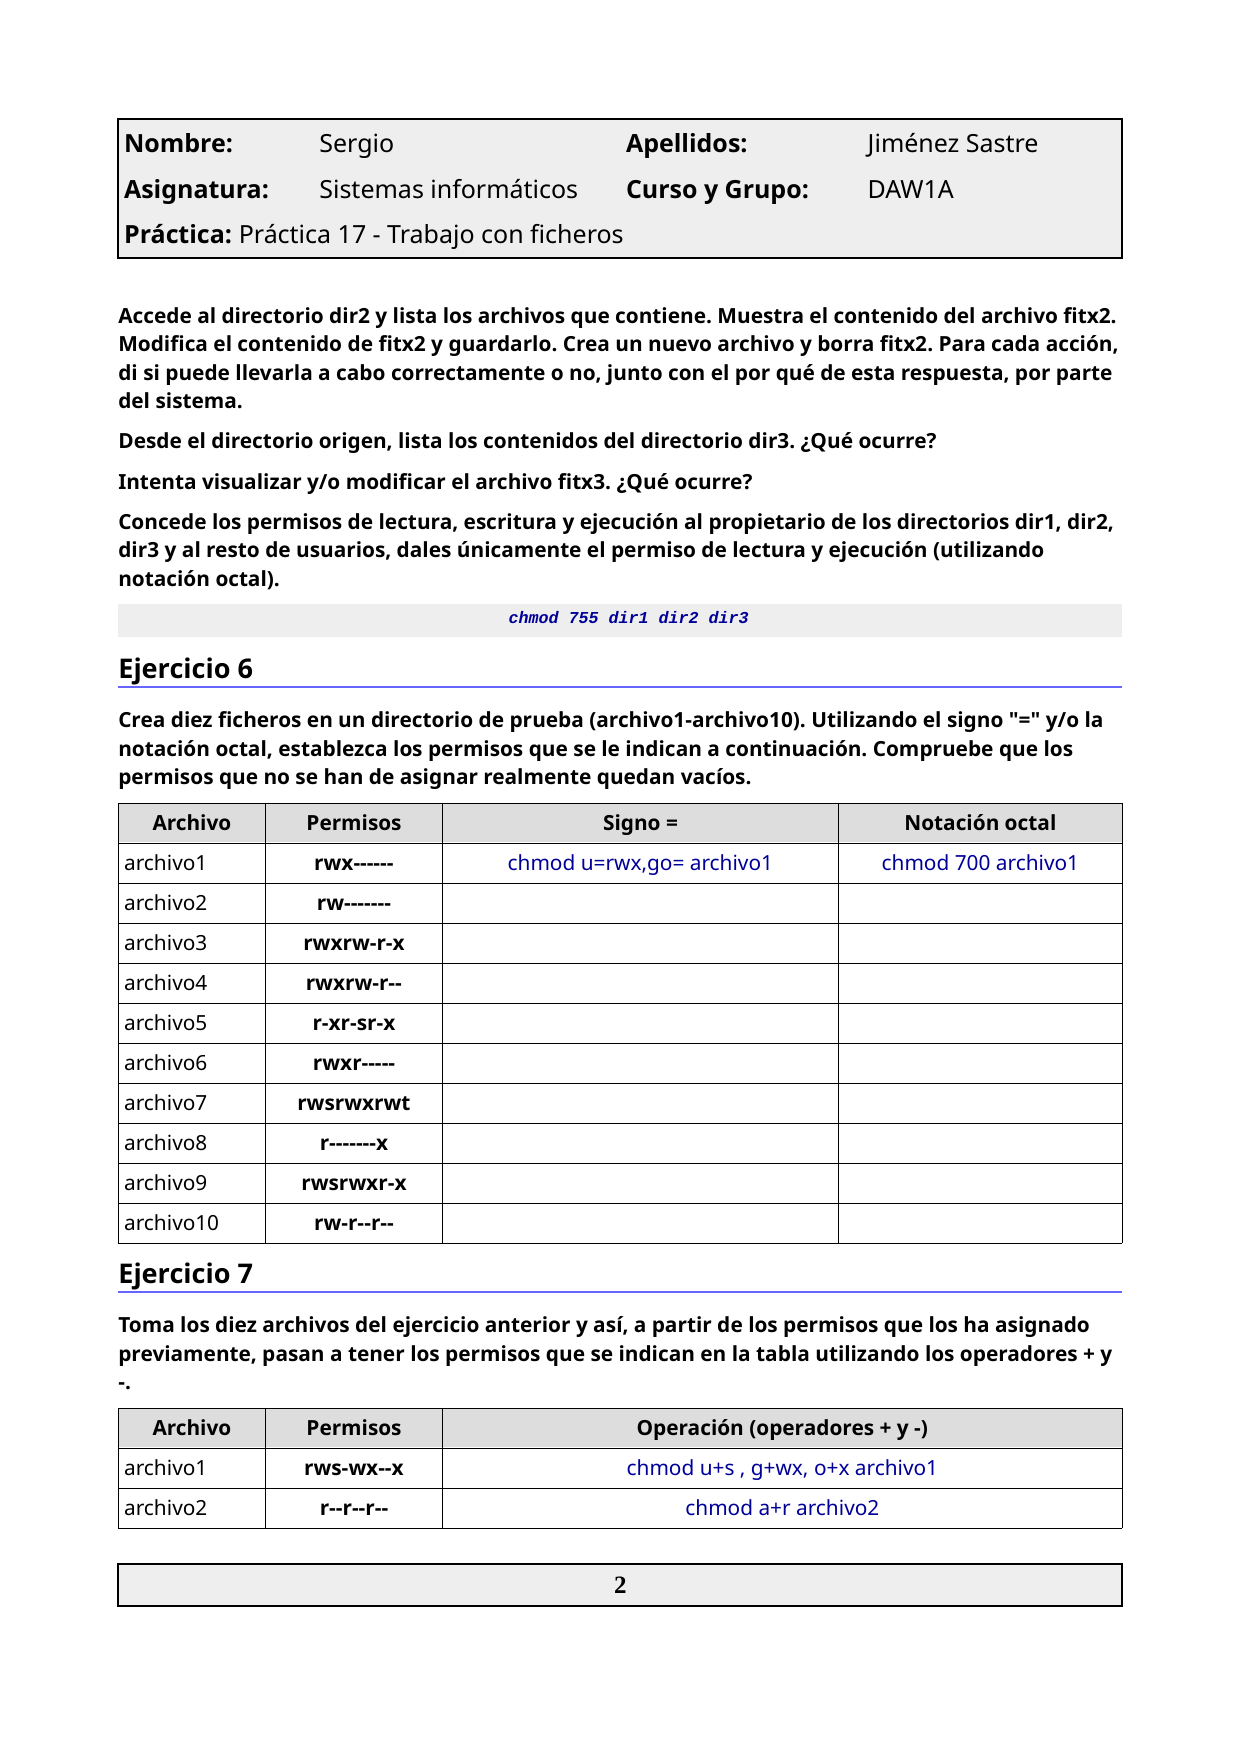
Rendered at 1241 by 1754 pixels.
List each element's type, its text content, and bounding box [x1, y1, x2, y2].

table_cell archivo9 [119, 1164, 265, 1202]
table_header [118, 688, 1122, 705]
table_cell [839, 1084, 1122, 1122]
table_cell [443, 1124, 838, 1162]
text Accede al directorio dir2 y lista los archivos que contiene. Muestra el contenido del archivo fitx2. Modifica el contenido de fitx2 y guardarlo. Crea un nuevo archivo y borra fitx2. Para cada acción, di si puede llevarla a cabo correctamente o no, junto con el por qué de esta respuesta, por parte del sistema. [118, 301, 1122, 415]
table_header Archivo [119, 1409, 265, 1447]
table_cell [443, 1084, 838, 1122]
table_cell r-------x [266, 1124, 442, 1162]
table_cell [443, 1204, 838, 1242]
table_cell [839, 1044, 1122, 1082]
text Ejercicio 7 [118, 1254, 1122, 1291]
text Crea diez ficheros en un directorio de prueba (archivo1-archivo10). Utilizando el signo "=" y/o la notación octal, establezca los permisos que se le indican a continuación. Compruebe que los permisos que no se han de asignar realmente quedan vacíos. [118, 705, 1122, 791]
table_cell rw------- [266, 884, 442, 922]
table_cell rwxrw-r-x [266, 924, 442, 962]
table_cell archivo8 [119, 1124, 265, 1162]
text Ejercicio 6 [118, 649, 1122, 686]
table_cell rwx------ [266, 844, 442, 882]
table_cell archivo5 [119, 1004, 265, 1042]
table_cell [839, 1164, 1122, 1202]
table_header [118, 1293, 1122, 1310]
table_cell rwxr----- [266, 1044, 442, 1082]
table_header Permisos [266, 1409, 442, 1447]
table_cell r--r--r-- [266, 1489, 442, 1527]
table_header chmod 755 dir1 dir2 dir3 [118, 604, 1122, 637]
table_cell archivo3 [119, 924, 265, 962]
table_cell r-xr-sr-x [266, 1004, 442, 1042]
table_header Operación (operadores + y -) [443, 1409, 1122, 1447]
table_cell rwsrwxrwt [266, 1084, 442, 1122]
table_cell [839, 1124, 1122, 1162]
table_cell [443, 924, 838, 962]
table_cell [443, 964, 838, 1002]
table_cell [443, 1004, 838, 1042]
table_cell chmod a+r archivo2 [443, 1489, 1122, 1527]
table_cell rwxrw-r-- [266, 964, 442, 1002]
table_cell rw-r--r-- [266, 1204, 442, 1242]
text Intenta visualizar y/o modificar el archivo fitx3. ¿Qué ocurre? [118, 467, 1122, 495]
table_header Permisos [266, 804, 442, 842]
table_cell [443, 884, 838, 922]
table_cell [443, 1164, 838, 1202]
table_cell [839, 964, 1122, 1002]
table_cell archivo2 [119, 884, 265, 922]
table_header Archivo [119, 804, 265, 842]
table_cell rws-wx--x [266, 1449, 442, 1487]
table_cell archivo10 [119, 1204, 265, 1242]
table_cell [443, 1044, 838, 1082]
table_cell [839, 1204, 1122, 1242]
table_cell chmod u+s , g+wx, o+x archivo1 [443, 1449, 1122, 1487]
text Concede los permisos de lectura, escritura y ejecución al propietario de los directorios dir1, dir2, dir3 y al resto de usuarios, dales únicamente el permiso de lectura y ejecución (utilizando notación octal). [118, 507, 1122, 592]
table_cell archivo2 [119, 1489, 265, 1527]
table_cell archivo1 [119, 1449, 265, 1487]
table_cell rwsrwxr-x [266, 1164, 442, 1202]
table_cell [839, 884, 1122, 922]
table_cell archivo4 [119, 964, 265, 1002]
table_cell [839, 924, 1122, 962]
table_cell archivo6 [119, 1044, 265, 1082]
text Desde el directorio origen, lista los contenidos del directorio dir3. ¿Qué ocurre? [118, 427, 1122, 455]
table_cell archivo1 [119, 844, 265, 882]
table_cell chmod 700 archivo1 [839, 844, 1122, 882]
table_cell [839, 1004, 1122, 1042]
text Toma los diez archivos del ejercicio anterior y así, a partir de los permisos que los ha asignado previamente, pasan a tener los permisos que se indican en la tabla utilizando los operadores + y -. [118, 1310, 1122, 1396]
table_header Notación octal [839, 804, 1122, 842]
table_cell archivo7 [119, 1084, 265, 1122]
table_header Signo = [443, 804, 838, 842]
table_cell chmod u=rwx,go= archivo1 [443, 844, 838, 882]
